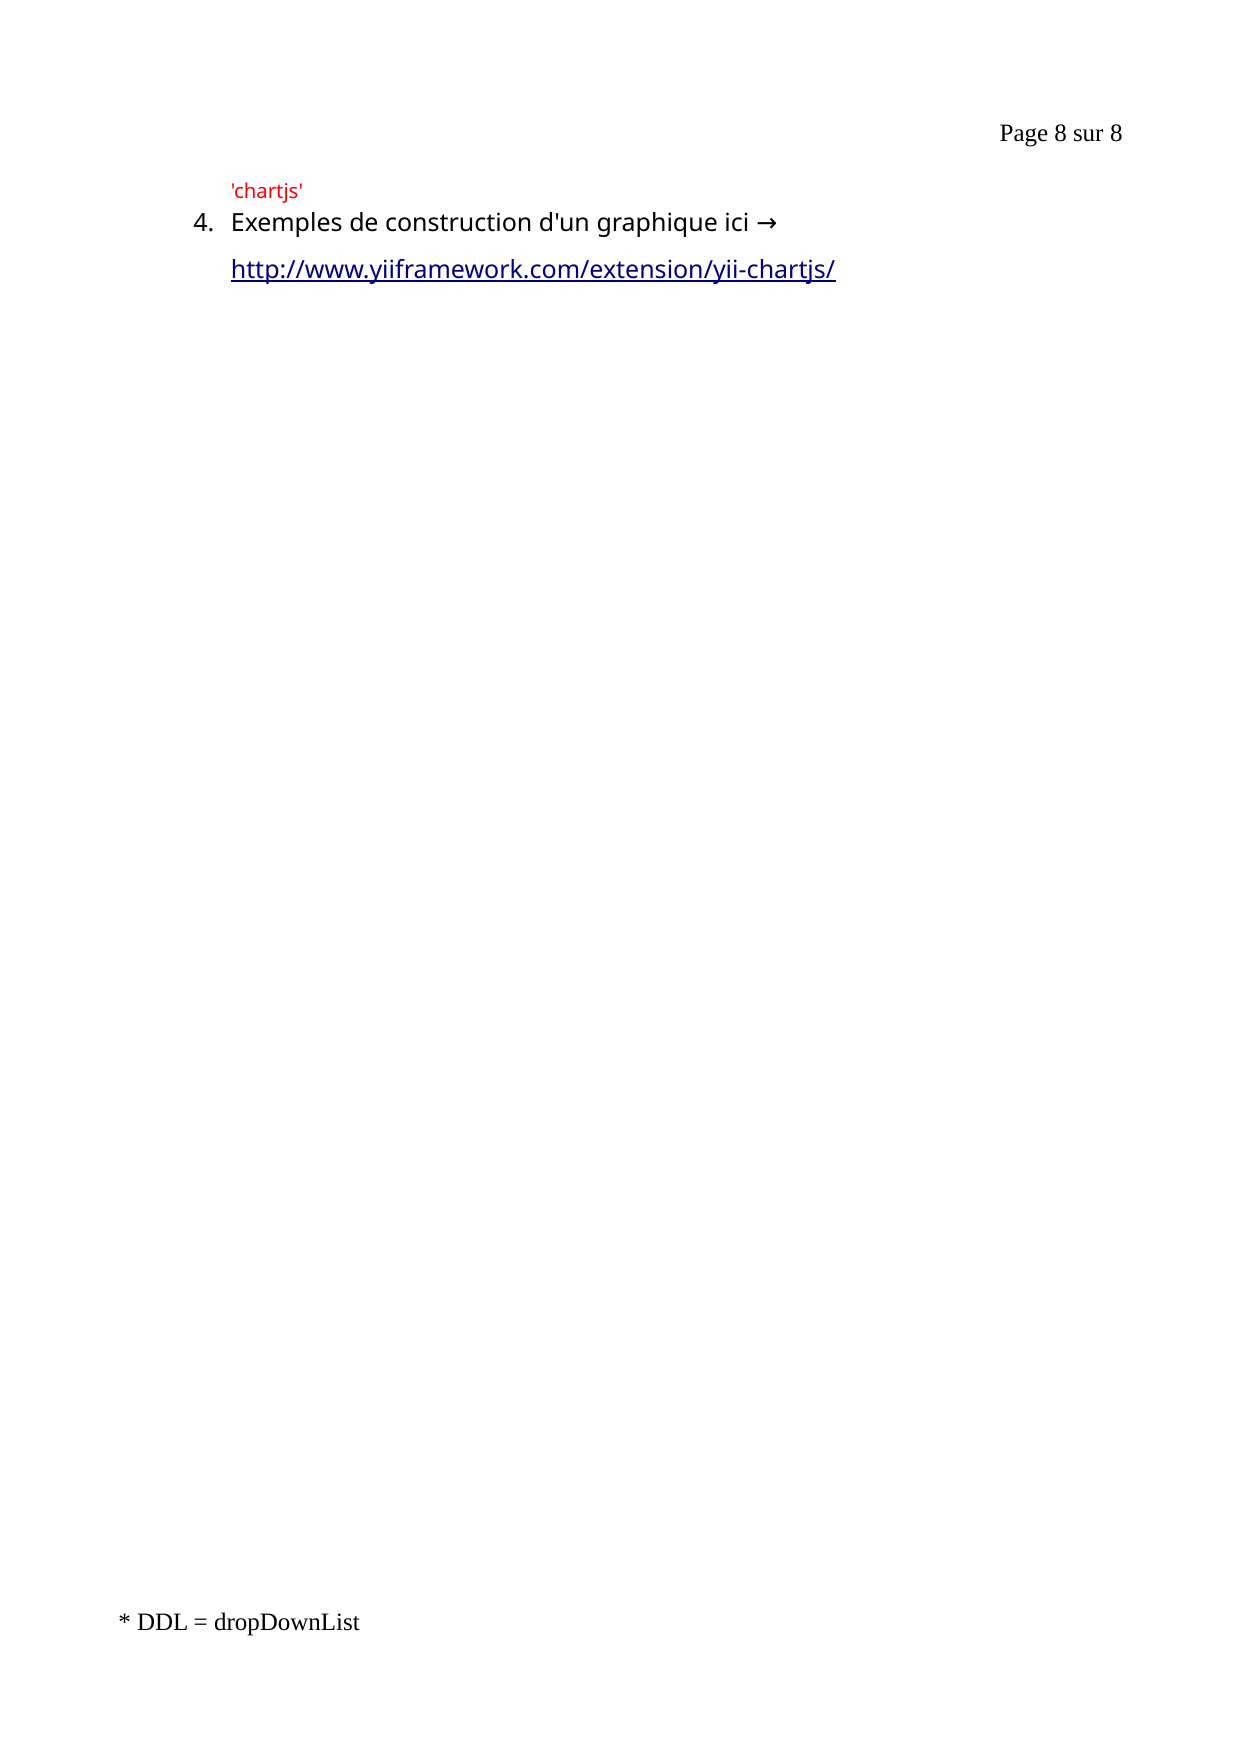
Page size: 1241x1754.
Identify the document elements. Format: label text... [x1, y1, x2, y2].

subtitle Exemples de construction d'un graphique ici → [193, 205, 1122, 239]
list 'chartjs' [193, 177, 1122, 205]
subtitle http://www.yiiframework.com/extension/yii-chartjs/ [193, 251, 1122, 285]
